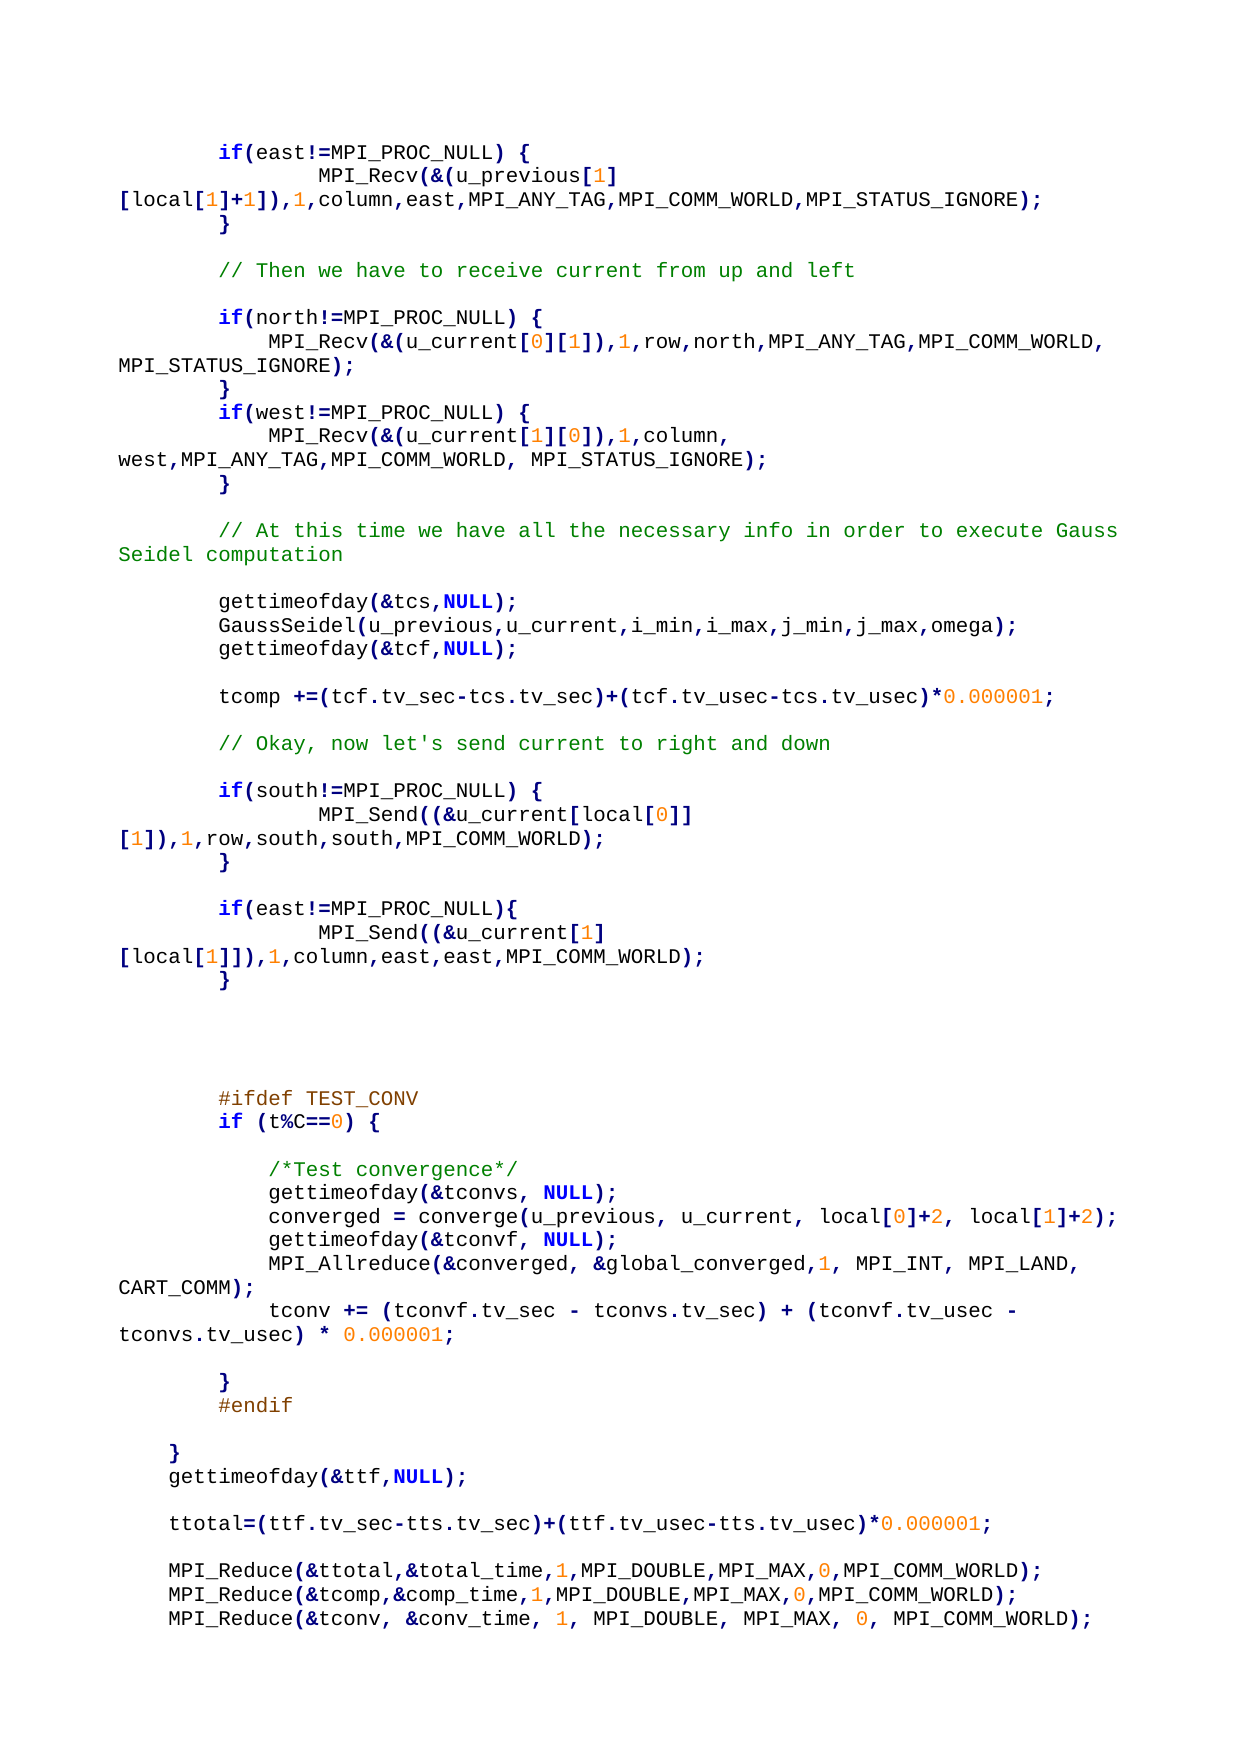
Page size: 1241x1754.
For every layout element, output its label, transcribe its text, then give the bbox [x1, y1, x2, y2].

text if(east!=MPI_PROC_NULL){ [118, 898, 1122, 922]
text #endif [118, 1395, 1122, 1419]
text MPI_Reduce(&tconv, &conv_time, 1, MPI_DOUBLE, MPI_MAX, 0, MPI_COMM_WORLD); [118, 1608, 1122, 1631]
text if (t%C==0) { [118, 1111, 1122, 1135]
text tconv += (tconvf.tv_sec - tconvs.tv_sec) + (tconvf.tv_usec - tconvs.tv_usec) * 0.000001; [118, 1300, 1122, 1348]
text MPI_Send((&u_current[local[0]][1]),1,row,south,south,MPI_COMM_WORLD); [118, 804, 1122, 851]
text // Okay, now let's send current to right and down [118, 733, 1122, 757]
text #ifdef TEST_CONV [118, 1088, 1122, 1111]
text gettimeofday(&ttf,NULL); [118, 1466, 1122, 1489]
text // Then we have to receive current from up and left [118, 260, 1122, 284]
text gettimeofday(&tconvs, NULL); [118, 1182, 1122, 1206]
text } [118, 1371, 1122, 1395]
text if(north!=MPI_PROC_NULL) { [118, 307, 1122, 331]
text MPI_Recv(&(u_current[1][0]),1,column, west,MPI_ANY_TAG,MPI_COMM_WORLD, MPI_STATUS_IGNORE); [118, 426, 1122, 473]
text gettimeofday(&tcf,NULL); [118, 638, 1122, 662]
text gettimeofday(&tcs,NULL); [118, 591, 1122, 615]
text if(south!=MPI_PROC_NULL) { [118, 780, 1122, 804]
text MPI_Allreduce(&converged, &global_converged,1, MPI_INT, MPI_LAND, CART_COMM); [118, 1253, 1122, 1300]
text } [118, 851, 1122, 875]
text MPI_Reduce(&tcomp,&comp_time,1,MPI_DOUBLE,MPI_MAX,0,MPI_COMM_WORLD); [118, 1584, 1122, 1608]
text if(west!=MPI_PROC_NULL) { [118, 402, 1122, 426]
text /*Test convergence*/ [118, 1158, 1122, 1182]
text if(east!=MPI_PROC_NULL) { [118, 142, 1122, 165]
text } [118, 969, 1122, 993]
text MPI_Recv(&(u_previous[1][local[1]+1]),1,column,east,MPI_ANY_TAG,MPI_COMM_WORLD,MPI_STATUS_IGNORE); [118, 165, 1122, 213]
text converged = converge(u_previous, u_current, local[0]+2, local[1]+2); [118, 1206, 1122, 1229]
text MPI_Recv(&(u_current[0][1]),1,row,north,MPI_ANY_TAG,MPI_COMM_WORLD, MPI_STATUS_IGNORE); [118, 331, 1122, 378]
text tcomp +=(tcf.tv_sec-tcs.tv_sec)+(tcf.tv_usec-tcs.tv_usec)*0.000001; [118, 686, 1122, 709]
text } [118, 213, 1122, 236]
text GaussSeidel(u_previous,u_current,i_min,i_max,j_min,j_max,omega); [118, 615, 1122, 638]
text MPI_Reduce(&ttotal,&total_time,1,MPI_DOUBLE,MPI_MAX,0,MPI_COMM_WORLD); [118, 1561, 1122, 1584]
text MPI_Send((&u_current[1][local[1]]),1,column,east,east,MPI_COMM_WORLD); [118, 922, 1122, 969]
text // At this time we have all the necessary info in order to execute Gauss Seidel computation [118, 520, 1122, 567]
text } [118, 378, 1122, 402]
text gettimeofday(&tconvf, NULL); [118, 1229, 1122, 1253]
text } [118, 1442, 1122, 1466]
text ttotal=(ttf.tv_sec-tts.tv_sec)+(ttf.tv_usec-tts.tv_usec)*0.000001; [118, 1513, 1122, 1537]
text } [118, 473, 1122, 496]
